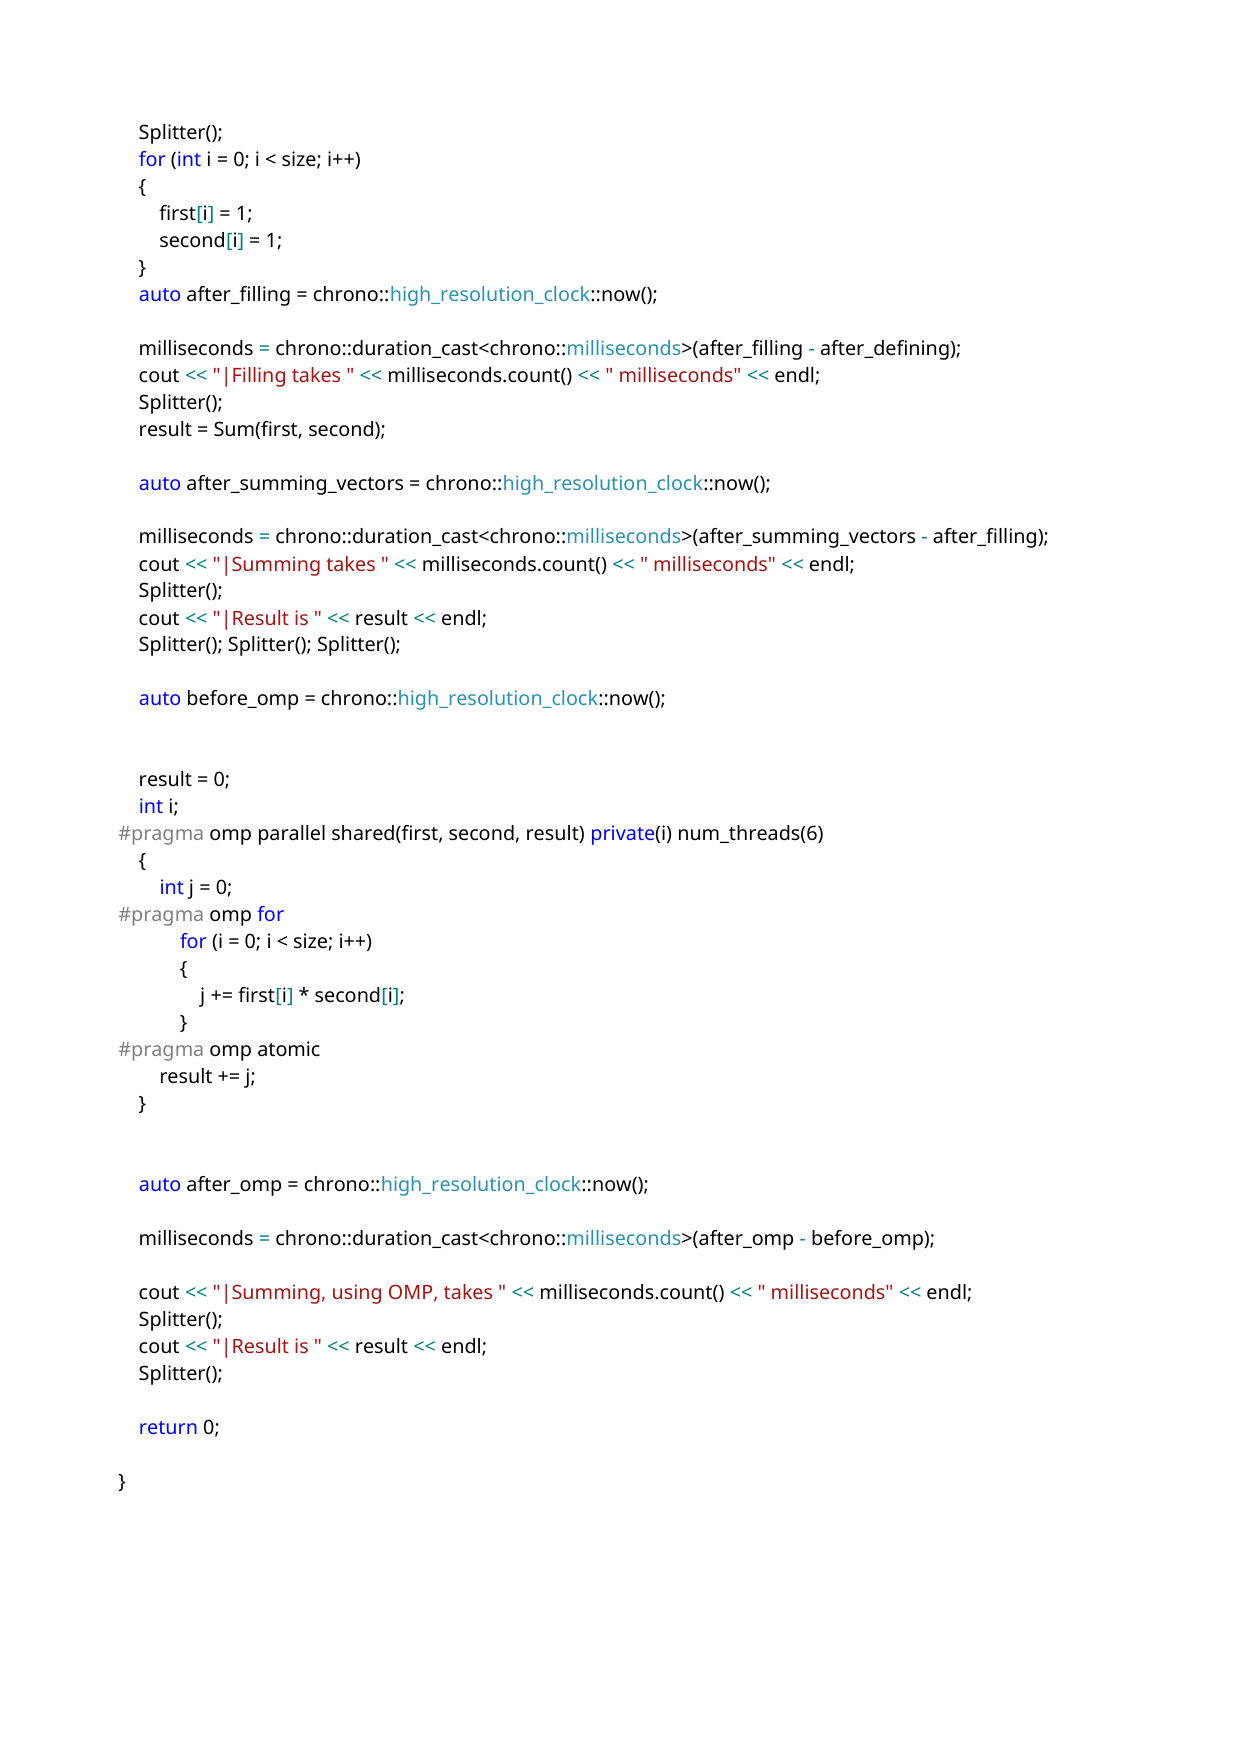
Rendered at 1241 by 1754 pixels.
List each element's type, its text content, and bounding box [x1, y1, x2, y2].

text auto before_omp = chrono::high_resolution_clock::now(); [118, 685, 1122, 712]
text Splitter(); [118, 1359, 1122, 1386]
text #pragma omp atomic [118, 1035, 1122, 1062]
text result += j; [118, 1062, 1122, 1089]
text milliseconds = chrono::duration_cast<chrono::milliseconds>(after_omp - before_omp); [118, 1224, 1122, 1251]
text { [118, 172, 1122, 199]
text } [118, 1008, 1122, 1035]
text } [118, 253, 1122, 280]
text for (int i = 0; i < size; i++) [118, 145, 1122, 172]
text { [118, 954, 1122, 981]
text Splitter(); [118, 1305, 1122, 1332]
text cout << "|Filling takes " << milliseconds.count() << " milliseconds" << endl; [118, 361, 1122, 388]
text result = 0; [118, 766, 1122, 793]
text #pragma omp parallel shared(first, second, result) private(i) num_threads(6) [118, 819, 1122, 847]
text Splitter(); [118, 577, 1122, 604]
text int i; [118, 793, 1122, 819]
text cout << "|Summing, using OMP, takes " << milliseconds.count() << " milliseconds" << endl; [118, 1278, 1122, 1305]
text return 0; [118, 1413, 1122, 1440]
text result = Sum(first, second); [118, 415, 1122, 442]
text Splitter(); Splitter(); Splitter(); [118, 631, 1122, 658]
text int j = 0; [118, 873, 1122, 901]
text j += first[i] * second[i]; [118, 981, 1122, 1008]
text milliseconds = chrono::duration_cast<chrono::milliseconds>(after_summing_vectors - after_filling); [118, 523, 1122, 550]
text cout << "|Summing takes " << milliseconds.count() << " milliseconds" << endl; [118, 550, 1122, 577]
text auto after_filling = chrono::high_resolution_clock::now(); [118, 280, 1122, 307]
text Splitter(); [118, 118, 1122, 145]
text for (i = 0; i < size; i++) [118, 927, 1122, 954]
text } [118, 1089, 1122, 1116]
text first[i] = 1; [118, 199, 1122, 226]
text Splitter(); [118, 388, 1122, 415]
text milliseconds = chrono::duration_cast<chrono::milliseconds>(after_filling - after_defining); [118, 334, 1122, 361]
text } [118, 1467, 1122, 1494]
text #pragma omp for [118, 901, 1122, 927]
text second[i] = 1; [118, 226, 1122, 253]
text auto after_omp = chrono::high_resolution_clock::now(); [118, 1170, 1122, 1197]
text auto after_summing_vectors = chrono::high_resolution_clock::now(); [118, 469, 1122, 496]
text { [118, 847, 1122, 873]
text cout << "|Result is " << result << endl; [118, 1332, 1122, 1359]
text cout << "|Result is " << result << endl; [118, 604, 1122, 631]
